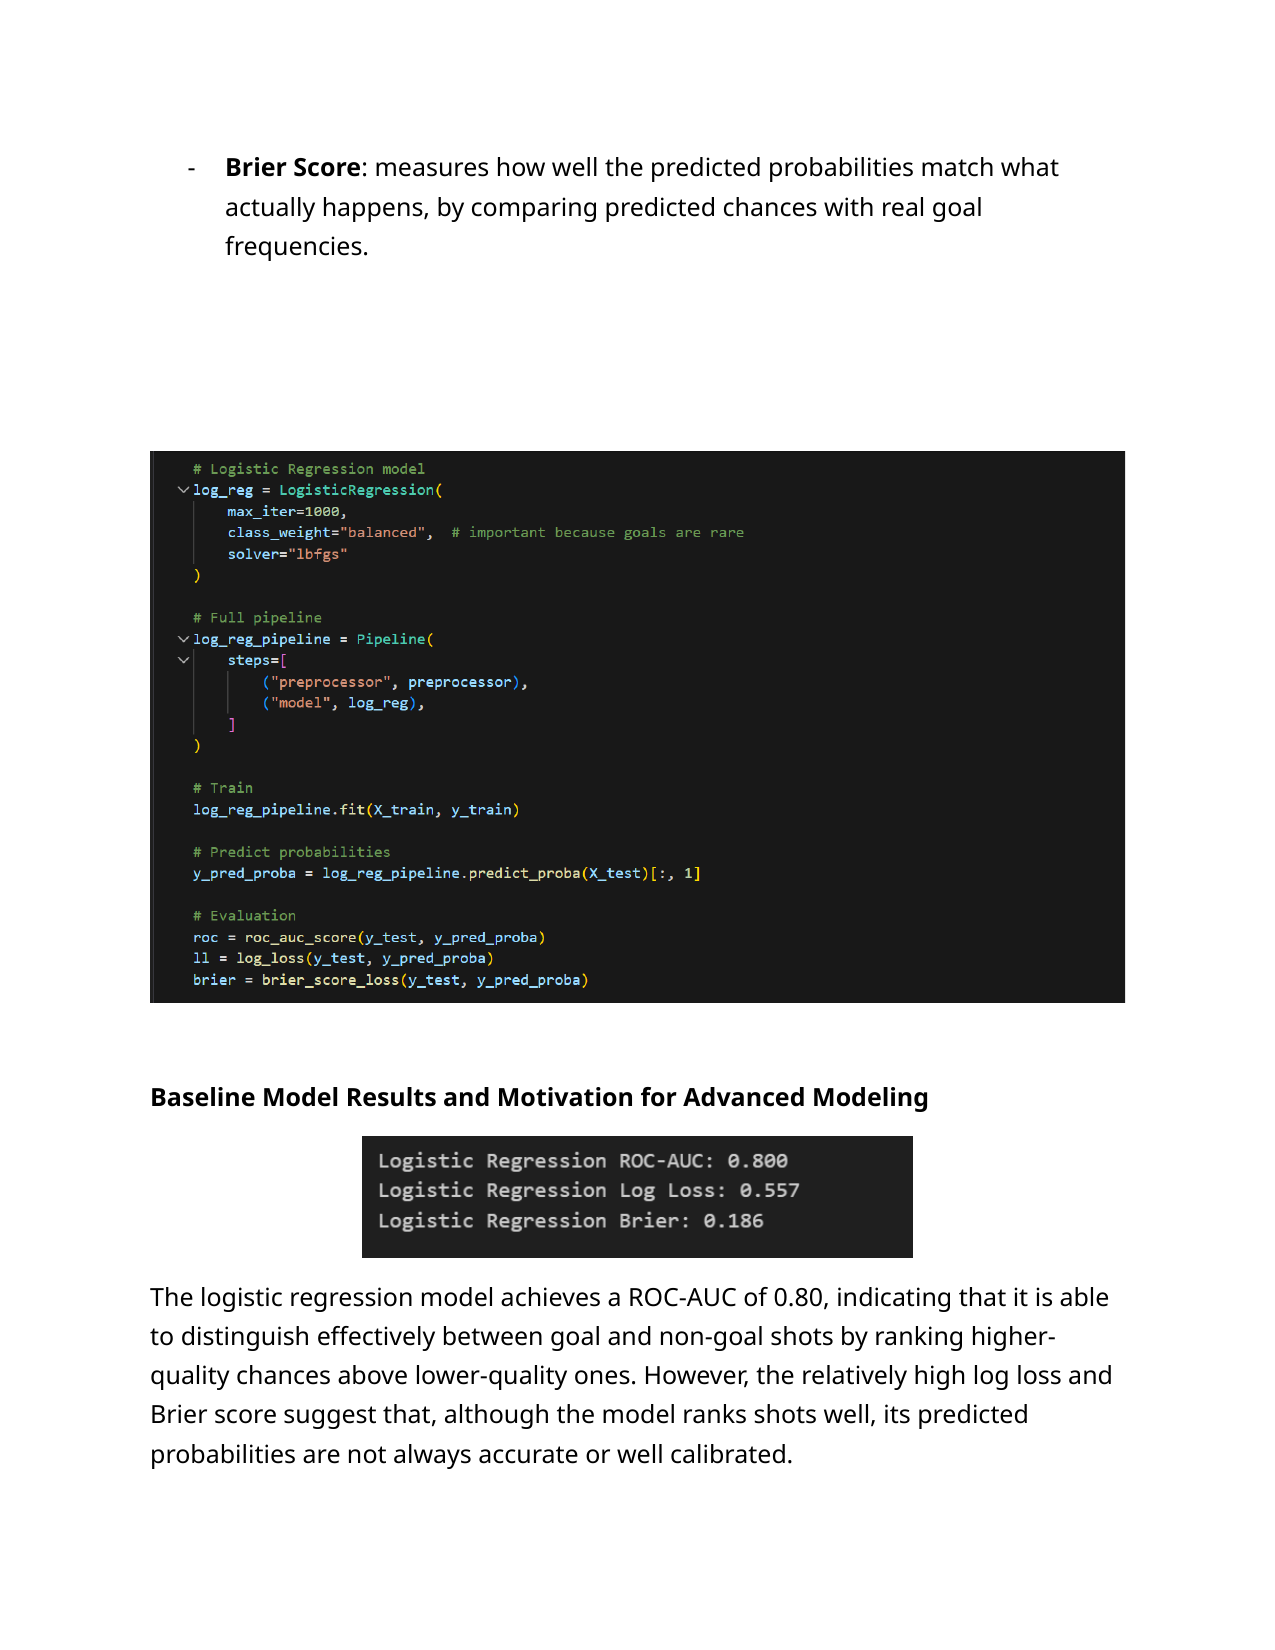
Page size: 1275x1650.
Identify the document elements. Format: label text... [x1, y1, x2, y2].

text The logistic regression model achieves a ROC-AUC of 0.80, indicating that it is able to distinguish effectively between goal and non-goal shots by ranking higher-quality chances above lower-quality ones. However, the relatively high log loss and Brier score suggest that, although the model ranks shots well, its predicted probabilities are not always accurate or well calibrated. [150, 1279, 1125, 1470]
text Baseline Model Results and Motivation for Advanced Modeling [150, 1080, 1125, 1114]
list Brier Score: measures how well the predicted probabilities match what actually happens, by comparing predicted chances with real goal frequencies. [187, 150, 1125, 262]
